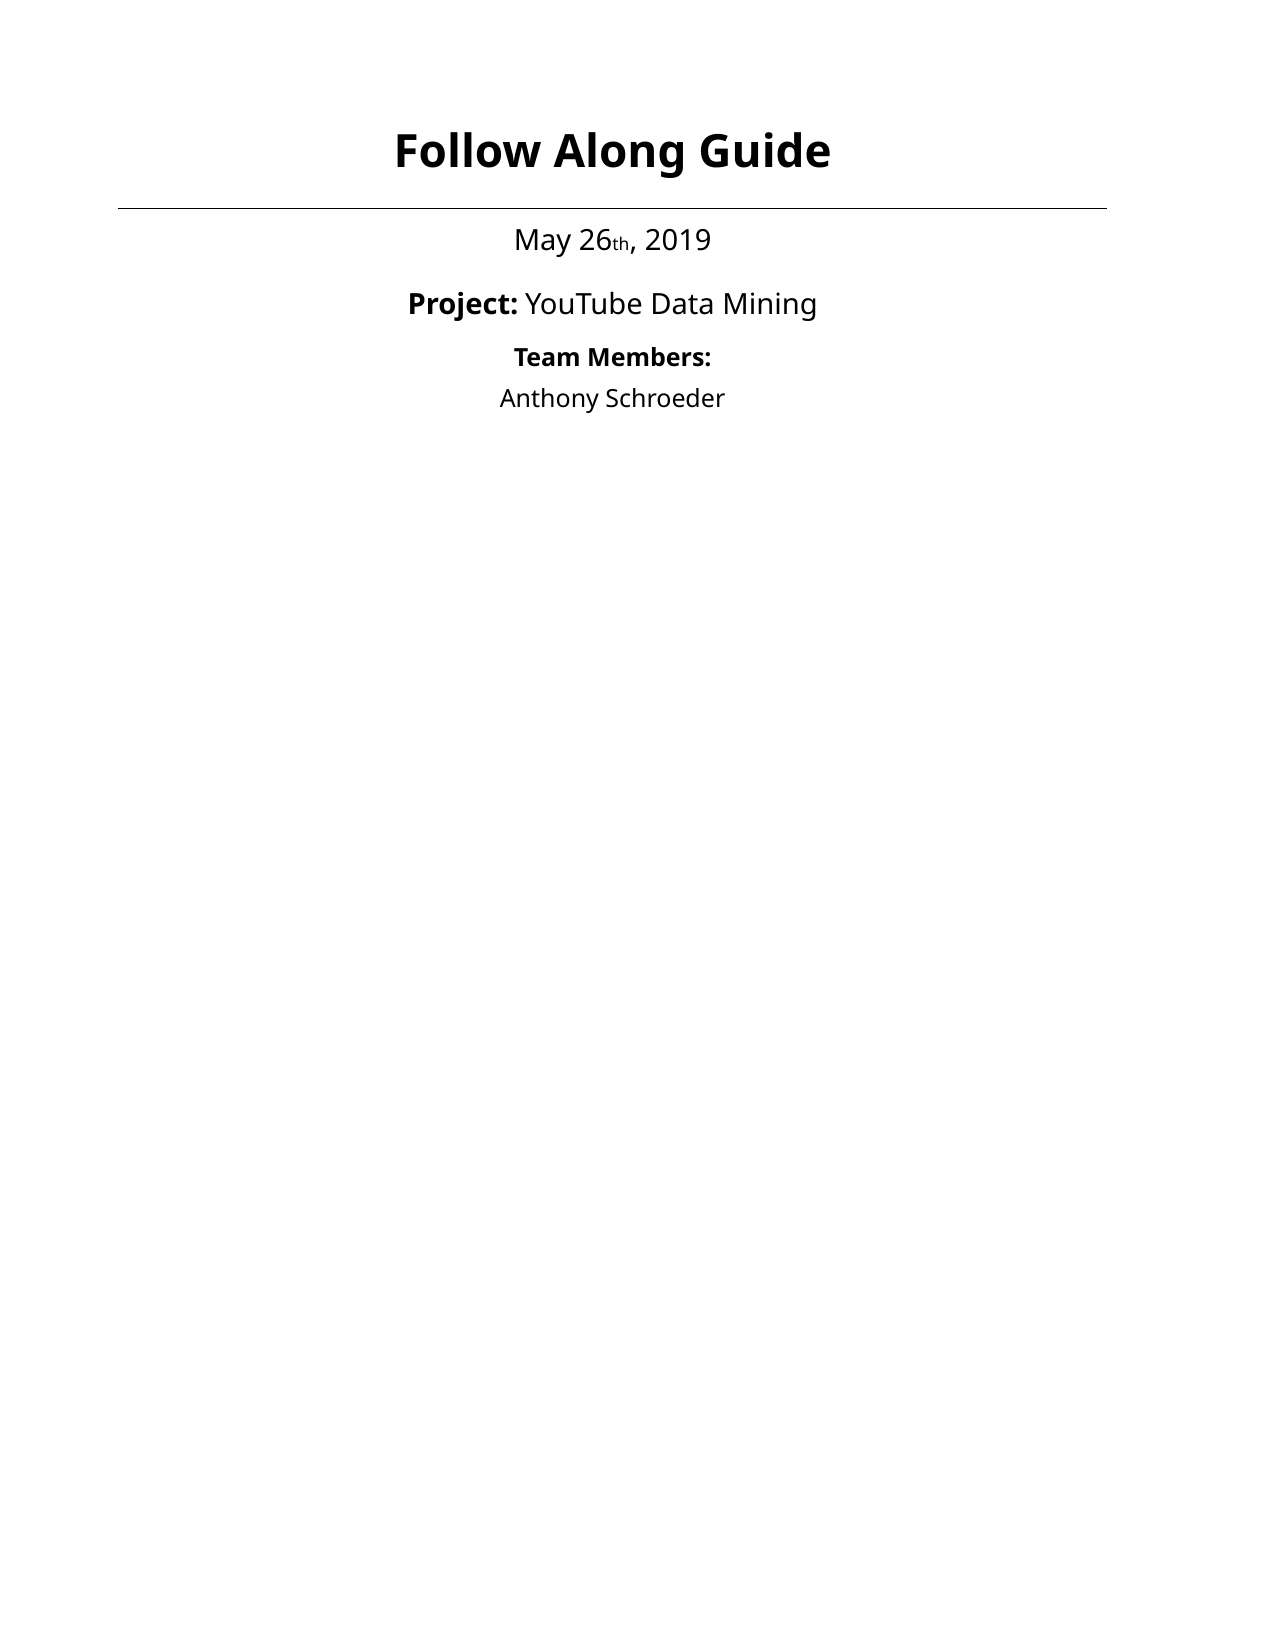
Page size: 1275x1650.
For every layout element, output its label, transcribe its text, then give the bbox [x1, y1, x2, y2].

table_cell May 26th, 2019 Project: YouTube Data Mining [118, 209, 1107, 340]
table_cell Team Members: Anthony Schroeder [118, 340, 1107, 503]
table_header Follow Along Guide [118, 118, 1107, 208]
